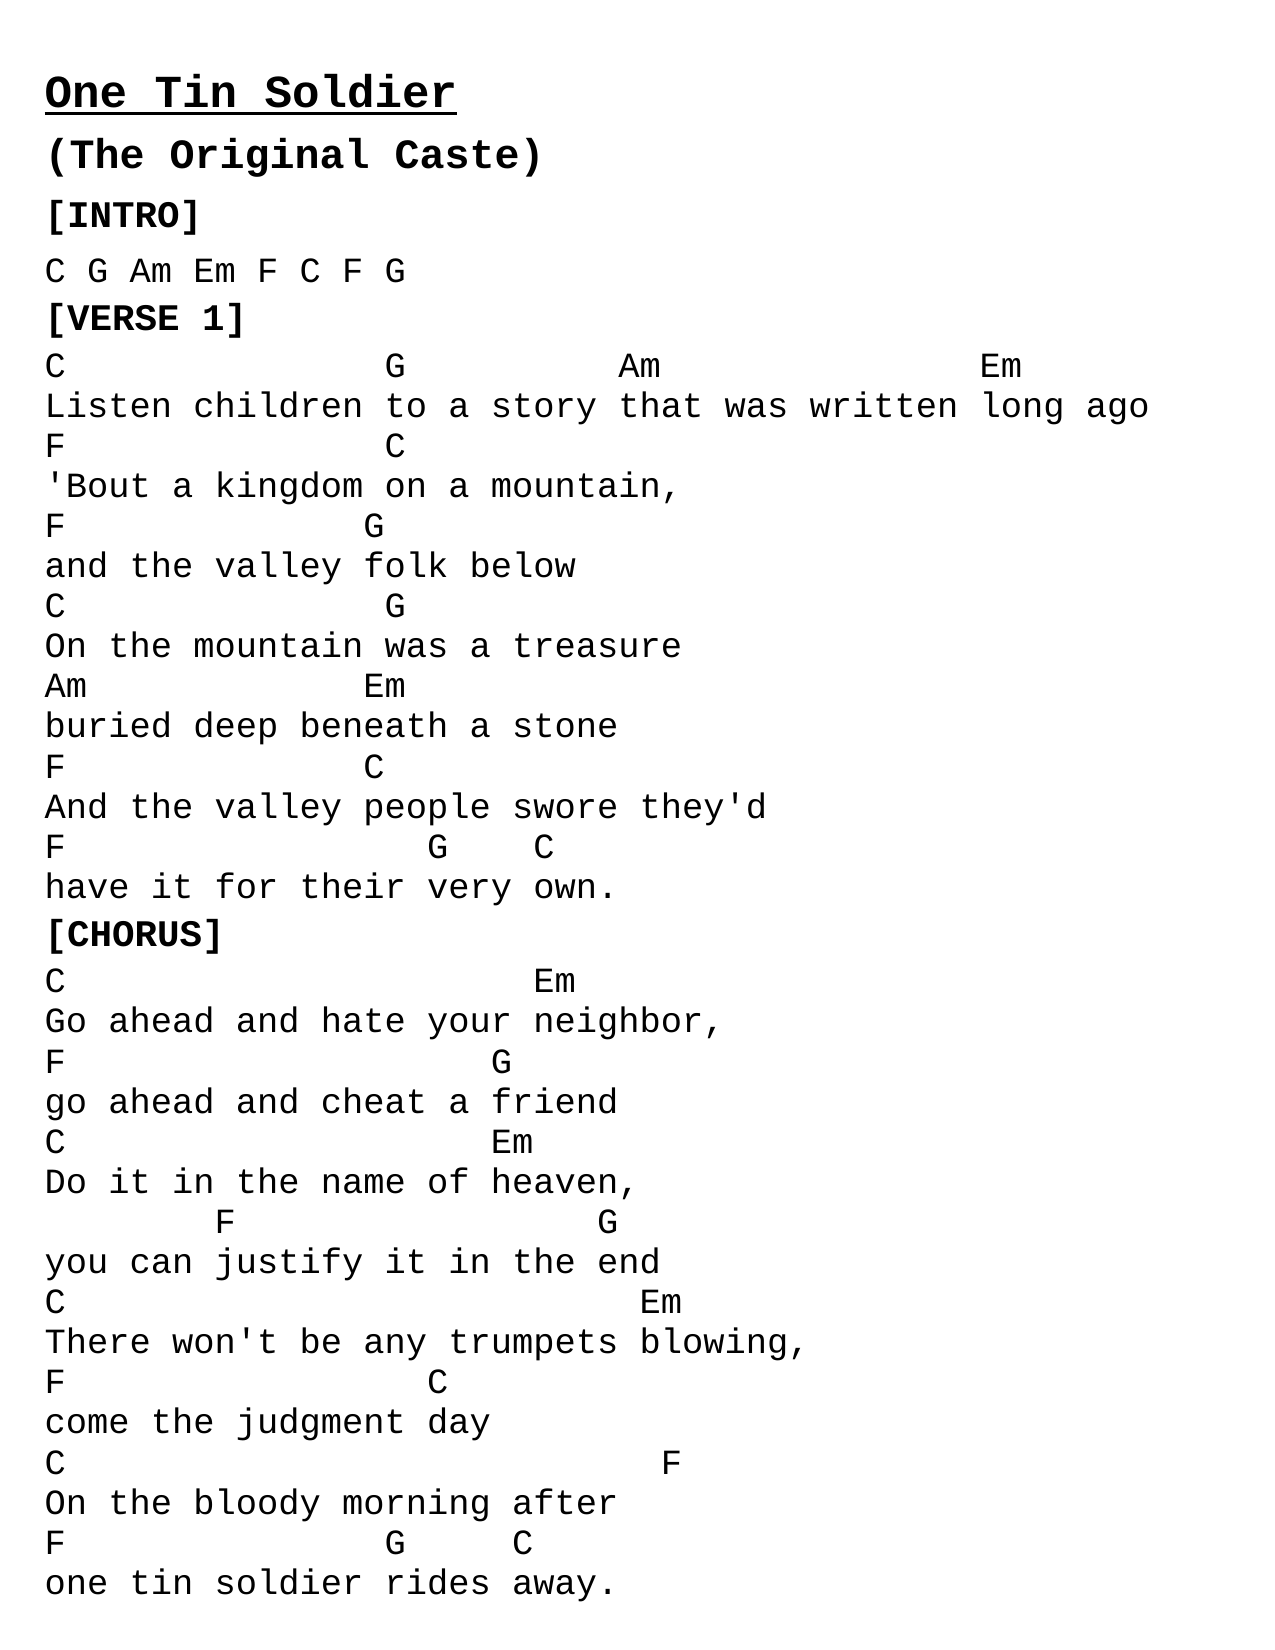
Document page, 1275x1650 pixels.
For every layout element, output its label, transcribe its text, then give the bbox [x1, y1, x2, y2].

text C Em [44, 963, 1231, 1003]
text And the valley people swore they'd [44, 789, 1231, 829]
text one tin soldier rides away. [44, 1565, 1231, 1605]
text F G [44, 1204, 1231, 1244]
text C G [44, 588, 1231, 628]
text 'Bout a kingdom on a mountain, [44, 468, 1231, 508]
text C F [44, 1444, 1231, 1485]
text F C [44, 1364, 1231, 1404]
text F G [44, 508, 1231, 548]
subtitle [VERSE 1] [44, 299, 1231, 342]
text Am Em [44, 668, 1231, 708]
text C Em [44, 1284, 1231, 1324]
text Go ahead and hate your neighbor, [44, 1003, 1231, 1043]
subtitle One Tin Soldier [44, 69, 1231, 121]
text Do it in the name of heaven, [44, 1164, 1231, 1204]
text On the mountain was a treasure [44, 628, 1231, 668]
text F G C [44, 1525, 1231, 1565]
text C G Am Em [44, 347, 1231, 388]
subtitle [CHORUS] [44, 915, 1231, 957]
text go ahead and cheat a friend [44, 1084, 1231, 1124]
subtitle [INTRO] [44, 196, 1231, 238]
text you can justify it in the end [44, 1244, 1231, 1284]
text There won't be any trumpets blowing, [44, 1324, 1231, 1364]
text C G Am Em F C F G [44, 253, 1231, 293]
text and the valley folk below [44, 548, 1231, 588]
text come the judgment day [44, 1404, 1231, 1444]
text F G [44, 1043, 1231, 1084]
subtitle (The Original Caste) [44, 134, 1231, 181]
text F G C [44, 829, 1231, 869]
text buried deep beneath a stone [44, 708, 1231, 748]
text F C [44, 428, 1231, 468]
text F C [44, 748, 1231, 789]
text have it for their very own. [44, 869, 1231, 909]
text On the bloody morning after [44, 1485, 1231, 1525]
text Listen children to a story that was written long ago [44, 388, 1231, 428]
text C Em [44, 1124, 1231, 1164]
